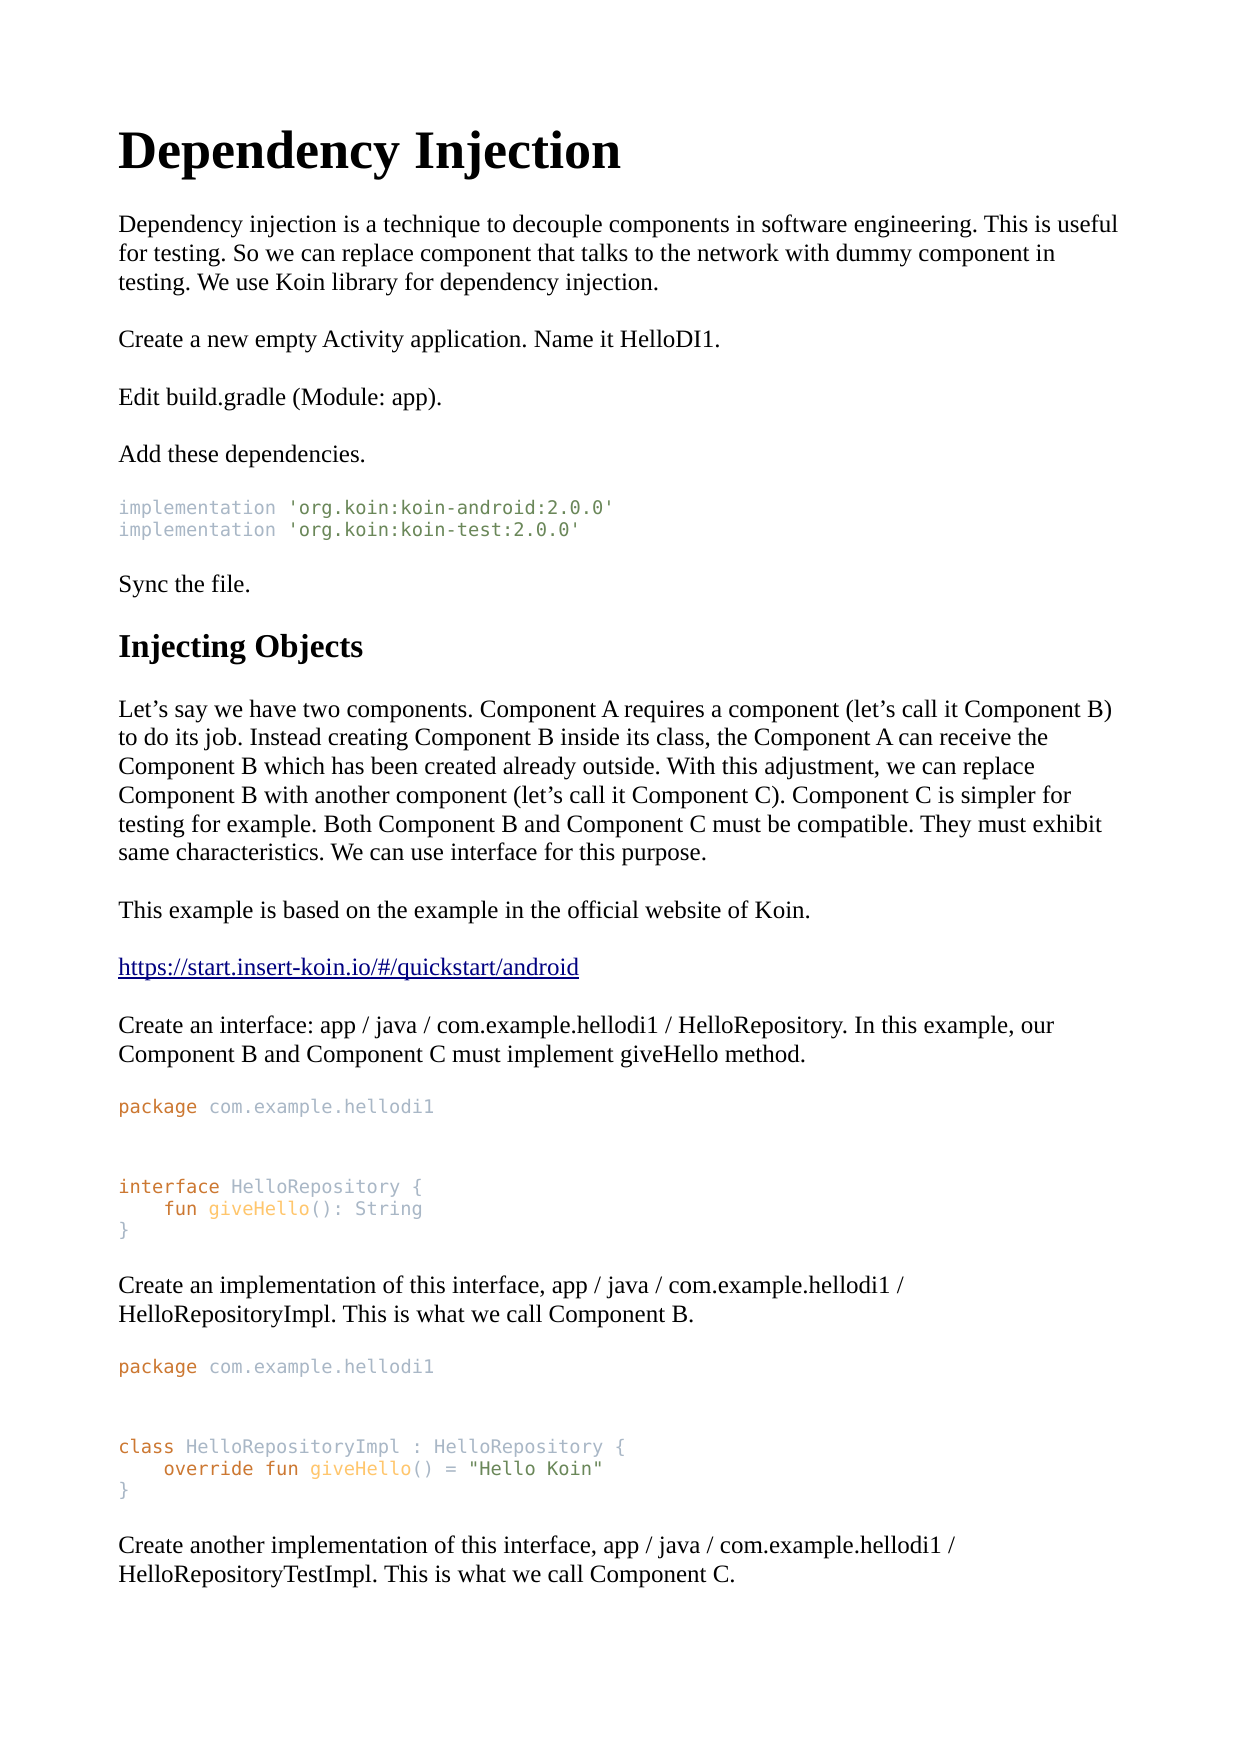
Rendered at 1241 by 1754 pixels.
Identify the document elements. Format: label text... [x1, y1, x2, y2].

text https://start.insert-koin.io/#/quickstart/android [118, 952, 1122, 981]
text Let’s say we have two components. Component A requires a component (let’s call it Component B) to do its job. Instead creating Component B inside its class, the Component A can receive the Component B which has been created already outside. With this adjustment, we can replace Component B with another component (let’s call it Component C). Component C is simpler for testing for example. Both Component B and Component C must be compatible. They must exhibit same characteristics. We can use interface for this purpose. [118, 694, 1122, 866]
text Create an interface: app / java / com.example.hellodi1 / HelloRepository. In this example, our Component B and Component C must implement giveHello method. [118, 1010, 1122, 1067]
text package com.example.hellodi1 interface HelloRepository { fun giveHello(): String } [118, 1096, 1122, 1241]
text Dependency Injection [118, 118, 1122, 180]
text Create an implementation of this interface, app / java / com.example.hellodi1 / HelloRepositoryImpl. This is what we call Component B. [118, 1270, 1122, 1327]
text package com.example.hellodi1 class HelloRepositoryImpl : HelloRepository { override fun giveHello() = "Hello Koin" } [118, 1356, 1122, 1501]
text Create another implementation of this interface, app / java / com.example.hellodi1 / HelloRepositoryTestImpl. This is what we call Component C. [118, 1530, 1122, 1587]
text This example is based on the example in the official website of Koin. [118, 895, 1122, 924]
text Create a new empty Activity application. Name it HelloDI1. [118, 324, 1122, 353]
text Sync the file. [118, 569, 1122, 598]
text Dependency injection is a technique to decouple components in software engineering. This is useful for testing. So we can replace component that talks to the network with dummy component in testing. We use Koin library for dependency injection. [118, 209, 1122, 295]
text Add these dependencies. [118, 439, 1122, 468]
text Edit build.gradle (Module: app). [118, 382, 1122, 410]
text Injecting Objects [118, 627, 1122, 665]
text implementation 'org.koin:koin-android:2.0.0' implementation 'org.koin:koin-test:2.0.0' [118, 497, 1122, 540]
